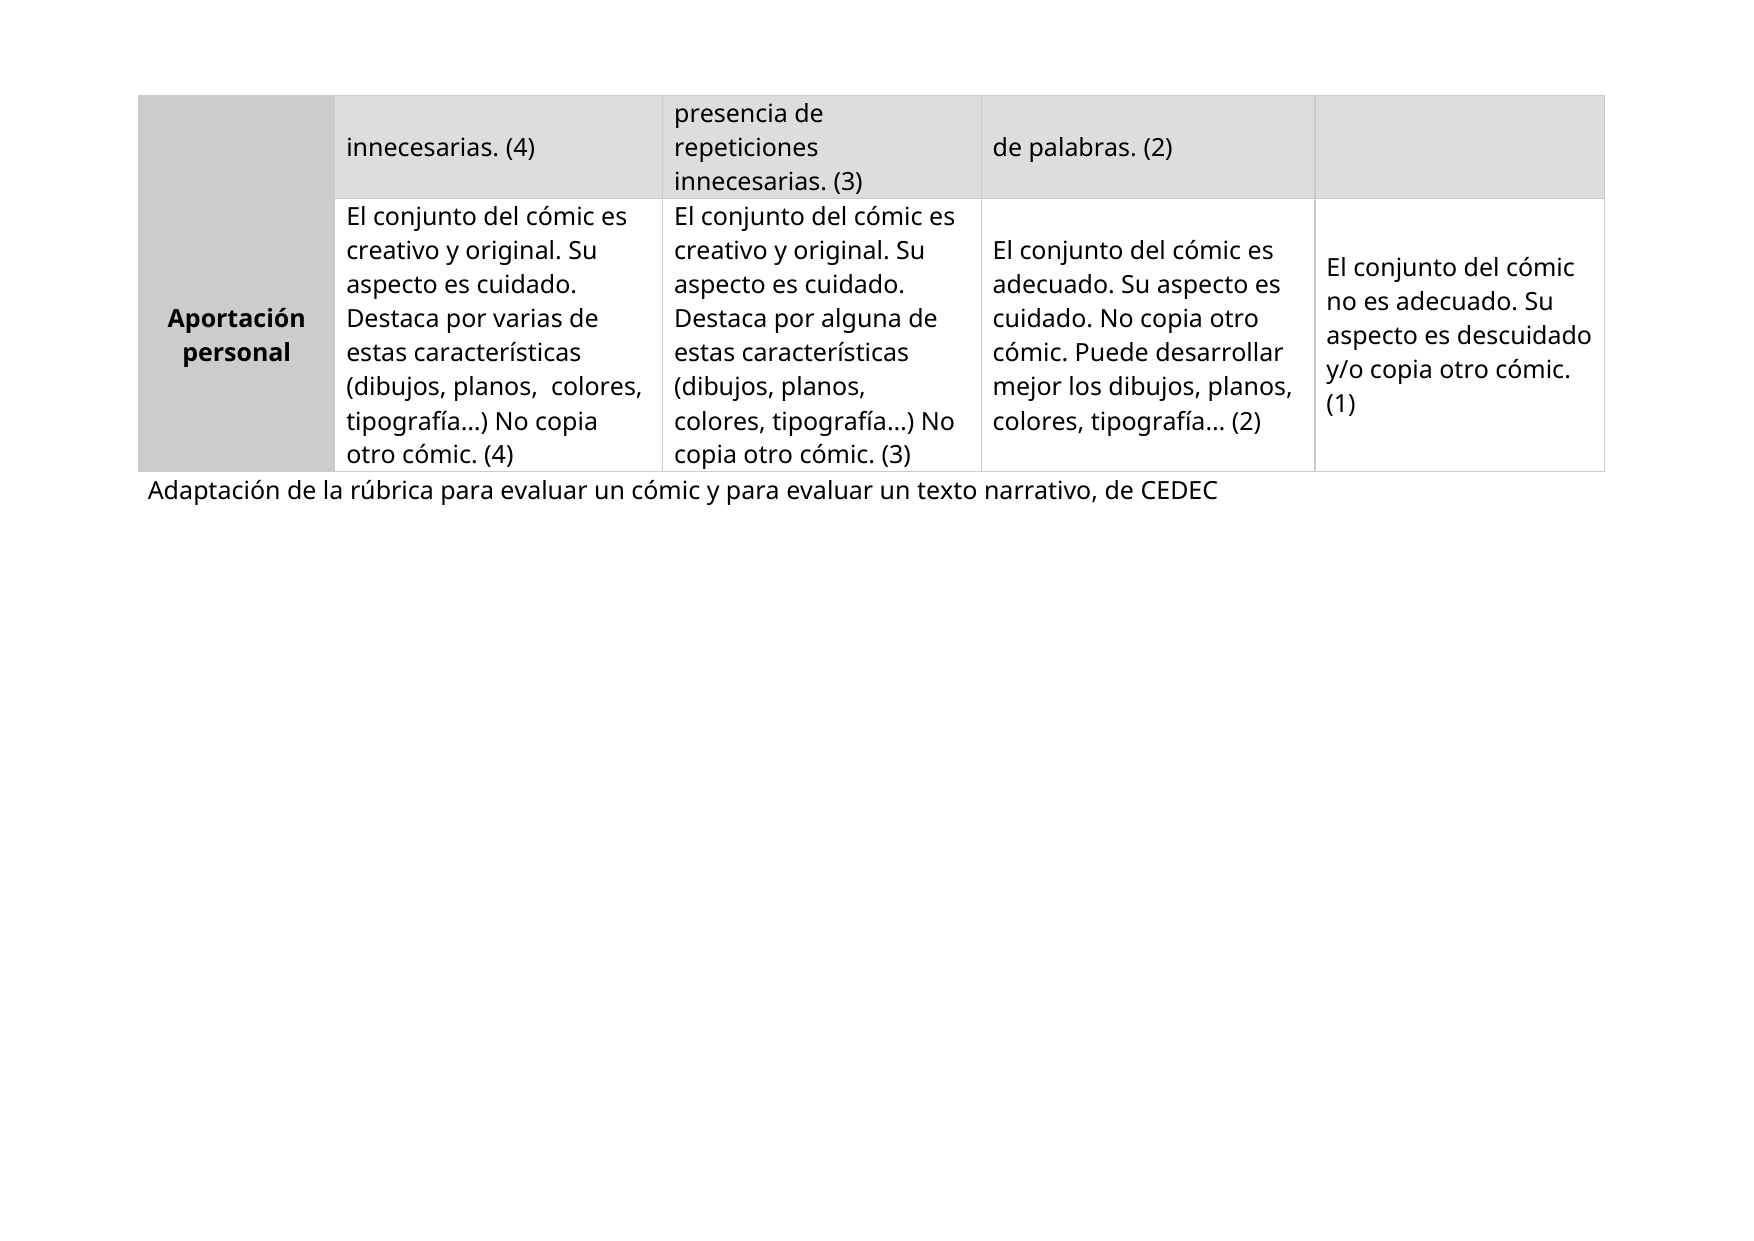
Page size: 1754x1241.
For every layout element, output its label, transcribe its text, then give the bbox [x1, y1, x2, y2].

table_cell Aportación personal [139, 199, 334, 471]
table_cell El conjunto del cómic no es adecuado. Su aspecto es descuidado y/o copia otro cómic. (1) [1316, 199, 1604, 471]
table_cell de palabras. (2) [982, 96, 1314, 198]
table_cell presencia de repeticiones innecesarias. (3) [663, 96, 981, 198]
text Adaptación de la rúbrica para evaluar un cómic y para evaluar un texto narrativo, de CEDEC [148, 472, 1606, 506]
table_cell El conjunto del cómic es creativo y original. Su aspecto es cuidado. Destaca por alguna de estas características (dibujos, planos, colores, tipografía…) No copia otro cómic. (3) [663, 199, 981, 471]
table_cell El conjunto del cómic es adecuado. Su aspecto es cuidado. No copia otro cómic. Puede desarrollar mejor los dibujos, planos, colores, tipografía… (2) [982, 199, 1314, 471]
table_cell [1316, 96, 1604, 198]
table_cell innecesarias. (4) [335, 96, 662, 198]
table_cell [139, 96, 334, 198]
table_cell El conjunto del cómic es creativo y original. Su aspecto es cuidado. Destaca por varias de estas características (dibujos, planos, colores, tipografía…) No copia otro cómic. (4) [335, 199, 662, 471]
